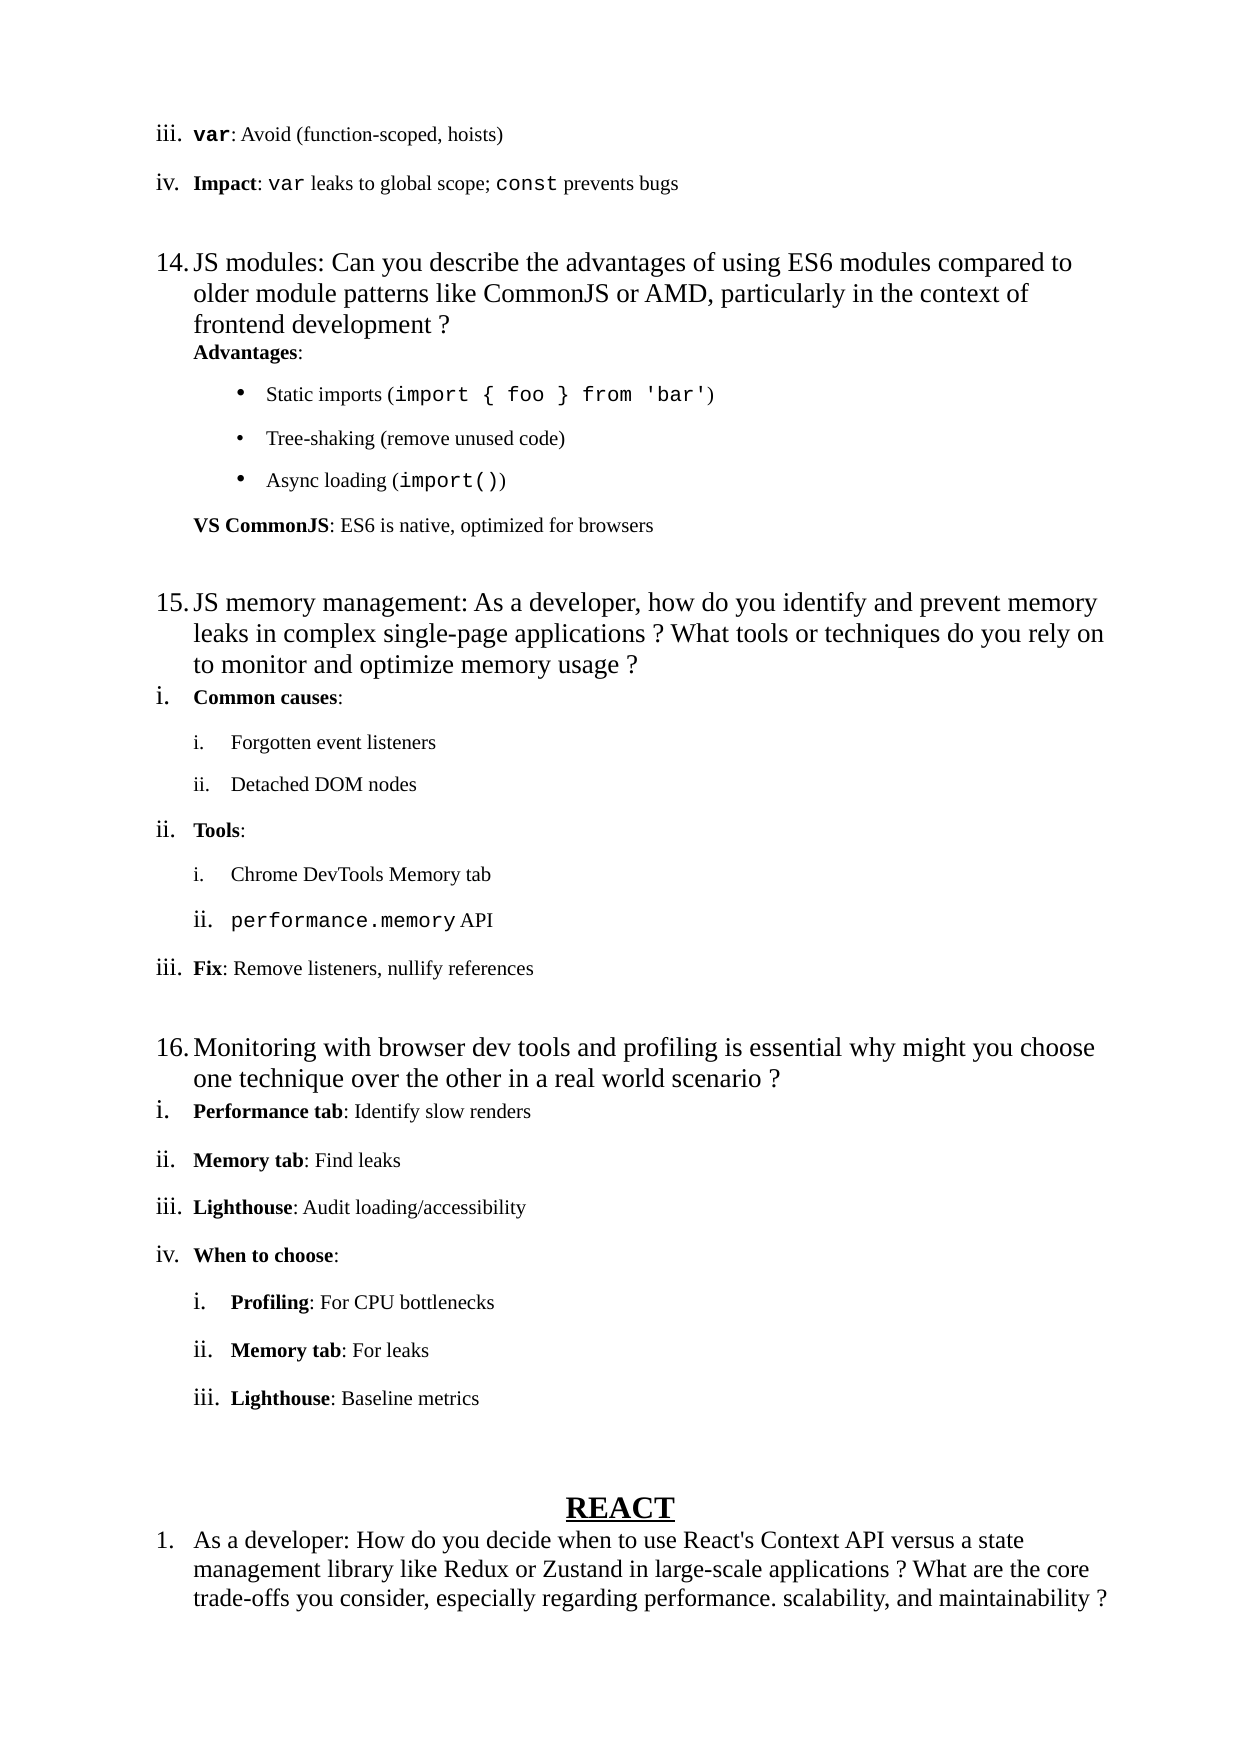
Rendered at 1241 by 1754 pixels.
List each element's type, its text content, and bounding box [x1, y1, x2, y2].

list Memory tab: Find leaks [156, 1144, 1122, 1172]
list Chrome DevTools Memory tab [193, 862, 1122, 886]
list Tree-shaking (remove unused code) [236, 426, 1122, 450]
text REACT [118, 1489, 1122, 1525]
list Monitoring with browser dev tools and profiling is essential why might you choose one technique over the other in a real world scenario ? [156, 1031, 1122, 1093]
list Profiling: For CPU bottlenecks [193, 1286, 1122, 1315]
list Lighthouse: Baseline metrics [193, 1382, 1122, 1410]
list Async loading (import()) [236, 468, 1122, 494]
list Static imports (import { foo } from 'bar') [236, 382, 1122, 408]
list performance.memory API [193, 904, 1122, 933]
list Fix: Remove listeners, nullify references [156, 952, 1122, 981]
list Impact: var leaks to global scope; const prevents bugs [156, 167, 1122, 196]
list Lighthouse: Audit loading/accessibility [156, 1191, 1122, 1220]
list Detached DOM nodes [193, 772, 1122, 796]
list JS modules: Can you describe the advantages of using ES6 modules compared to older module patterns like CommonJS or AMD, particularly in the context of frontend development ? [156, 246, 1122, 340]
list Performance tab: Identify slow renders [156, 1093, 1122, 1124]
list When to choose: [156, 1239, 1122, 1268]
list Forgotten event listeners [193, 729, 1122, 754]
list VS CommonJS: ES6 is native, optimized for browsers [156, 512, 1122, 537]
list Advantages: [156, 340, 1122, 364]
list JS memory management: As a developer, how do you identify and prevent memory leaks in complex single-page applications ? What tools or techniques do you rely on to monitor and optimize memory usage ? [156, 586, 1122, 679]
list As a developer: How do you decide when to use React's Context API versus a state management library like Redux or Zustand in large-scale applications ? What are the core trade-offs you consider, especially regarding performance. scalability, and maintainability ? [156, 1525, 1122, 1611]
list Memory tab: For leaks [193, 1334, 1122, 1363]
list Tools: [156, 814, 1122, 843]
list var: Avoid (function-scoped, hoists) [156, 118, 1122, 148]
list Common causes: [156, 679, 1122, 710]
